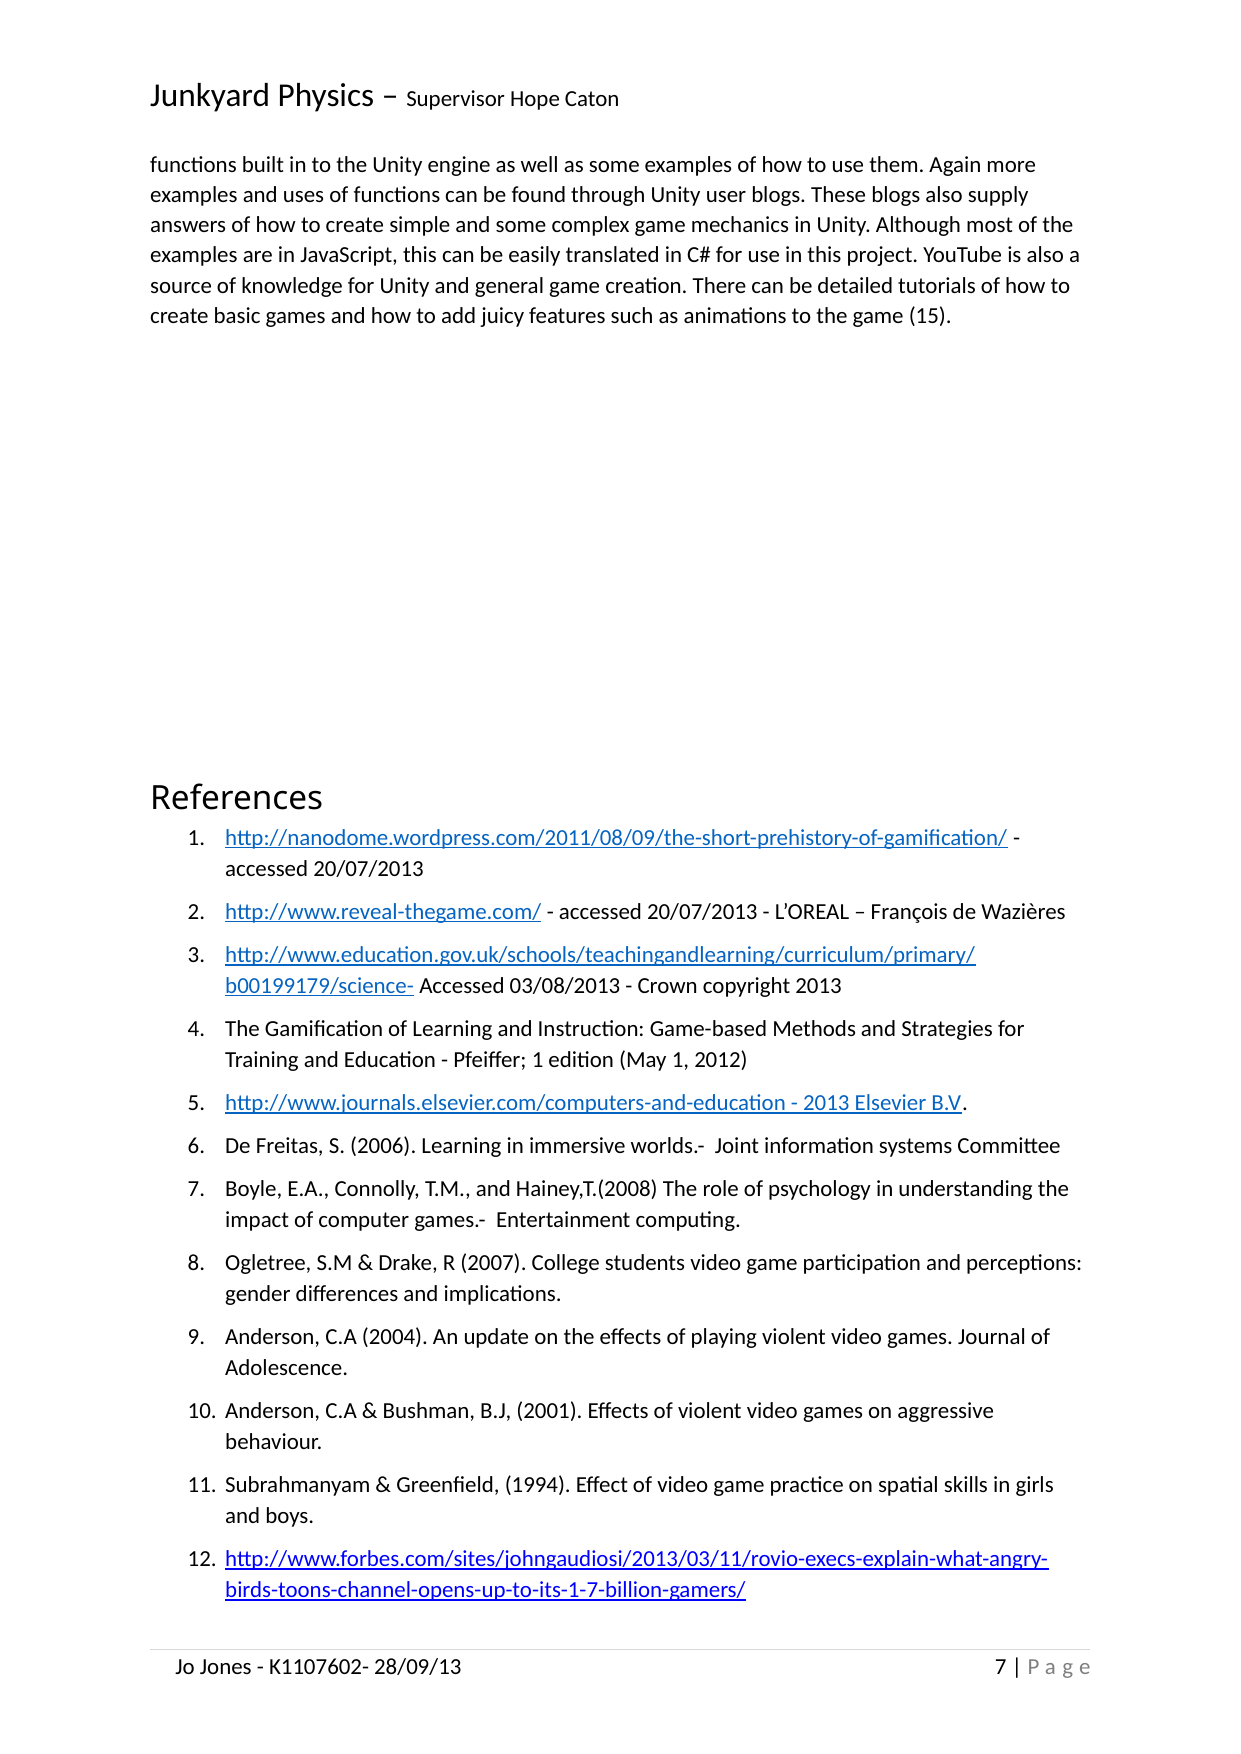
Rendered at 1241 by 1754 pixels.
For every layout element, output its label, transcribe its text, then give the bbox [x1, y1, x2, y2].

list Ogletree, S.M & Drake, R (2007). College students video game participation and perceptions: gender differences and implications. [187, 1248, 1090, 1307]
list http://www.forbes.com/sites/johngaudiosi/2013/03/11/rovio-execs-explain-what-angry-birds-toons-channel-opens-up-to-its-1-7-billion-gamers/ [187, 1544, 1090, 1603]
list De Freitas, S. (2006). Learning in immersive worlds.- Joint information systems Committee [187, 1131, 1090, 1159]
list Boyle, E.A., Connolly, T.M., and Hainey,T.(2008) The role of psychology in understanding the impact of computer games.- Entertainment computing. [187, 1174, 1090, 1233]
list http://www.journals.elsevier.com/computers-and-education - 2013 Elsevier B.V. [187, 1088, 1090, 1116]
list http://www.education.gov.uk/schools/teachingandlearning/curriculum/primary/b00199179/science- Accessed 03/08/2013 - Crown copyright 2013 [187, 940, 1090, 999]
list The Gamification of Learning and Instruction: Game-based Methods and Strategies for Training and Education - Pfeiffer; 1 edition (May 1, 2012) [187, 1014, 1090, 1073]
list Anderson, C.A (2004). An update on the effects of playing violent video games. Journal of Adolescence. [187, 1322, 1090, 1381]
list Subrahmanyam & Greenfield, (1994). Effect of video game practice on spatial skills in girls and boys. [187, 1470, 1090, 1529]
text functions built in to the Unity engine as well as some examples of how to use them. Again more examples and uses of functions can be found through Unity user blogs. These blogs also supply answers of how to create simple and some complex game mechanics in Unity. Although most of the examples are in JavaScript, this can be easily translated in C# for use in this project. YouTube is also a source of knowledge for Unity and general game creation. There can be detailed tutorials of how to create basic games and how to add juicy features such as animations to the game (15). [150, 150, 1090, 329]
subtitle References [150, 774, 1090, 819]
list Anderson, C.A & Bushman, B.J, (2001). Effects of violent video games on aggressive behaviour. [187, 1396, 1090, 1455]
list http://www.reveal-thegame.com/ - accessed 20/07/2013 - L’OREAL – François de Wazières [187, 897, 1090, 925]
list http://nanodome.wordpress.com/2011/08/09/the-short-prehistory-of-gamification/ - accessed 20/07/2013 [187, 823, 1090, 882]
